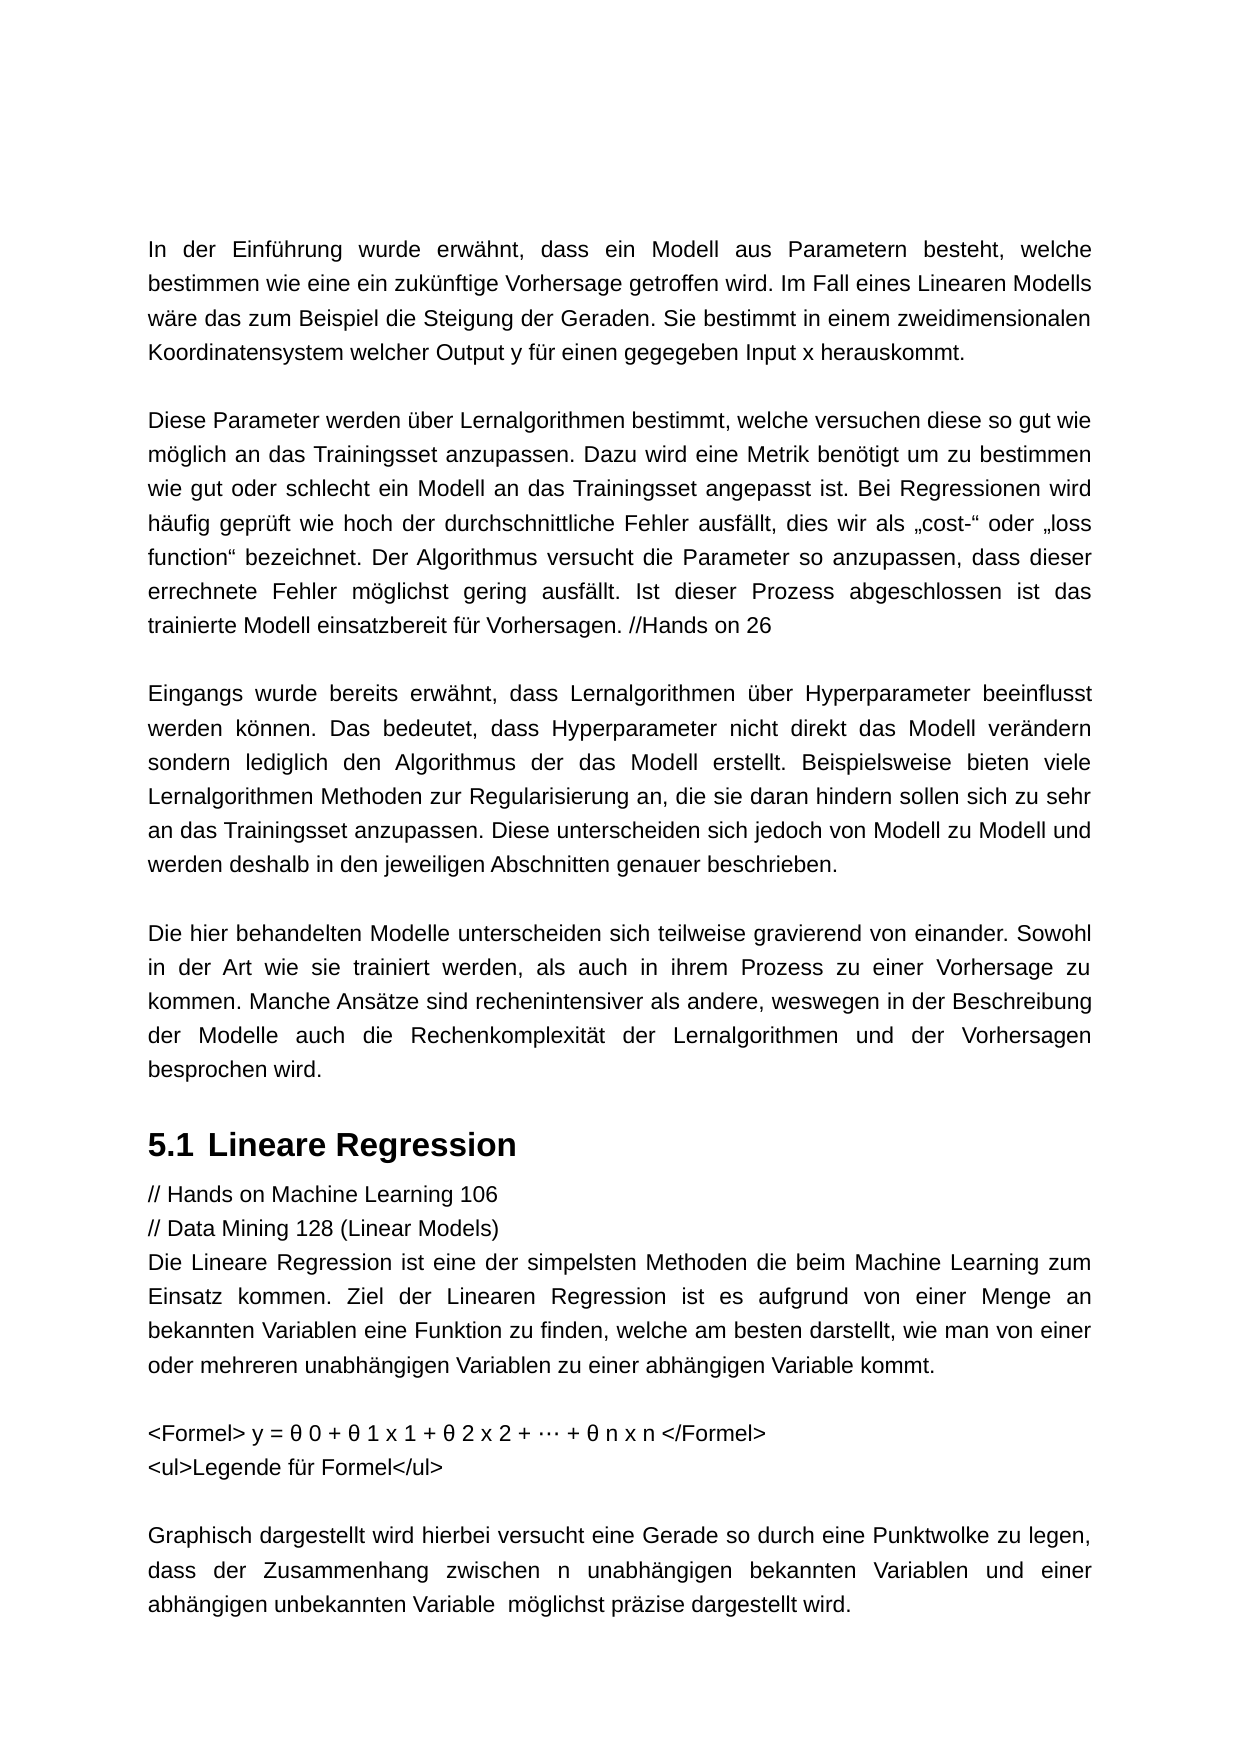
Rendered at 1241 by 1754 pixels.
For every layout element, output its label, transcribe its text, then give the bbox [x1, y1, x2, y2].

text <ul>Legende für Formel</ul> [148, 1454, 1092, 1480]
text // Data Mining 128 (Linear Models) [148, 1215, 1092, 1241]
text // Hands on Machine Learning 106 [148, 1181, 1092, 1207]
text Diese Parameter werden über Lernalgorithmen bestimmt, welche versuchen diese so gut wie möglich an das Trainingsset anzupassen. Dazu wird eine Metrik benötigt um zu bestimmen wie gut oder schlecht ein Modell an das Trainingsset angepasst ist. Bei Regressionen wird häufig geprüft wie hoch der durchschnittliche Fehler ausfällt, dies wir als „cost-“ oder „loss function“ bezeichnet. Der Algorithmus versucht die Parameter so anzupassen, dass dieser errechnete Fehler möglichst gering ausfällt. Ist dieser Prozess abgeschlossen ist das trainierte Modell einsatzbereit für Vorhersagen. //Hands on 26 [148, 407, 1092, 638]
text Die hier behandelten Modelle unterscheiden sich teilweise gravierend von einander. Sowohl in der Art wie sie trainiert werden, als auch in ihrem Prozess zu einer Vorhersage zu kommen. Manche Ansätze sind rechenintensiver als andere, weswegen in der Beschreibung der Modelle auch die Rechenkomplexität der Lernalgorithmen und der Vorhersagen besprochen wird. [148, 919, 1092, 1083]
text Graphisch dargestellt wird hierbei versucht eine Gerade so durch eine Punktwolke zu legen, dass der Zusammenhang zwischen n unabhängigen bekannten Variablen und einer abhängigen unbekannten Variable möglichst präzise dargestellt wird. [148, 1522, 1092, 1617]
text Eingangs wurde bereits erwähnt, dass Lernalgorithmen über Hyperparameter beeinflusst werden können. Das bedeutet, dass Hyperparameter nicht direkt das Modell verändern sondern lediglich den Algorithmus der das Modell erstellt. Beispielsweise bieten viele Lernalgorithmen Methoden zur Regularisierung an, die sie daran hindern sollen sich zu sehr an das Trainingsset anzupassen. Diese unterscheiden sich jedoch von Modell zu Modell und werden deshalb in den jeweiligen Abschnitten genauer beschrieben. [148, 680, 1092, 878]
text <Formel> y = θ 0 + θ 1 x 1 + θ 2 x 2 + ⋯ + θ n x n </Formel> [148, 1420, 1092, 1446]
text Die Lineare Regression ist eine der simpelsten Methoden die beim Machine Learning zum Einsatz kommen. Ziel der Linearen Regression ist es aufgrund von einer Menge an bekannten Variablen eine Funktion zu finden, welche am besten darstellt, wie man von einer oder mehreren unabhängigen Variablen zu einer abhängigen Variable kommt. [148, 1249, 1092, 1378]
text In der Einführung wurde erwähnt, dass ein Modell aus Parametern besteht, welche bestimmen wie eine ein zukünftige Vorhersage getroffen wird. Im Fall eines Linearen Modells wäre das zum Beispiel die Steigung der Geraden. Sie bestimmt in einem zweidimensionalen Koordinatensystem welcher Output y für einen gegegeben Input x herauskommt. [148, 236, 1092, 365]
subtitle Lineare Regression [148, 1124, 1092, 1163]
